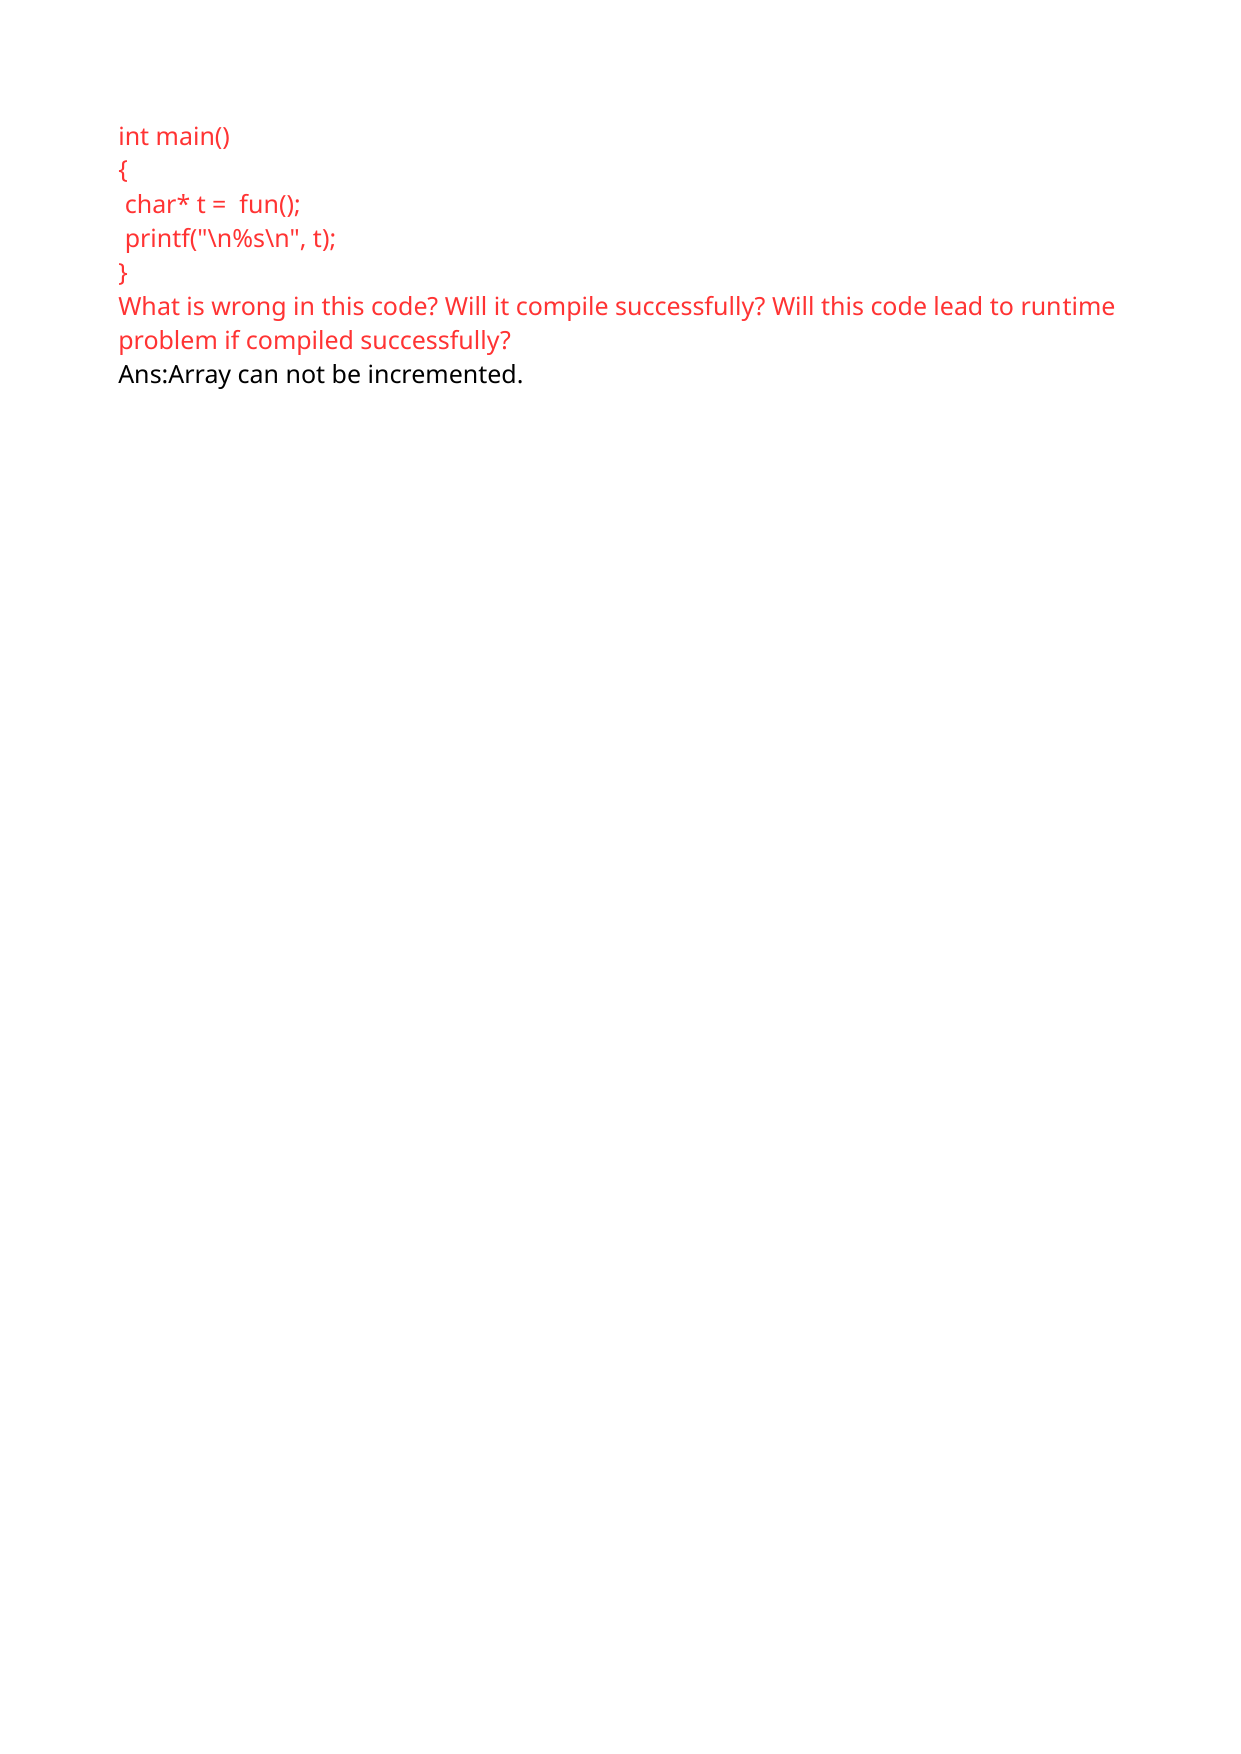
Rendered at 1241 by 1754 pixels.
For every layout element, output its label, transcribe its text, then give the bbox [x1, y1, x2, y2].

text } [118, 254, 1122, 288]
text What is wrong in this code? Will it compile successfully? Will this code lead to run­time problem if compiled successfully? [118, 288, 1122, 357]
text { [118, 152, 1122, 186]
text Ans:Array can not be incremented. [118, 357, 1122, 391]
text printf("\n%s\n", t); [118, 220, 1122, 254]
text char* t = fun(); [118, 186, 1122, 220]
text int main() [118, 118, 1122, 152]
